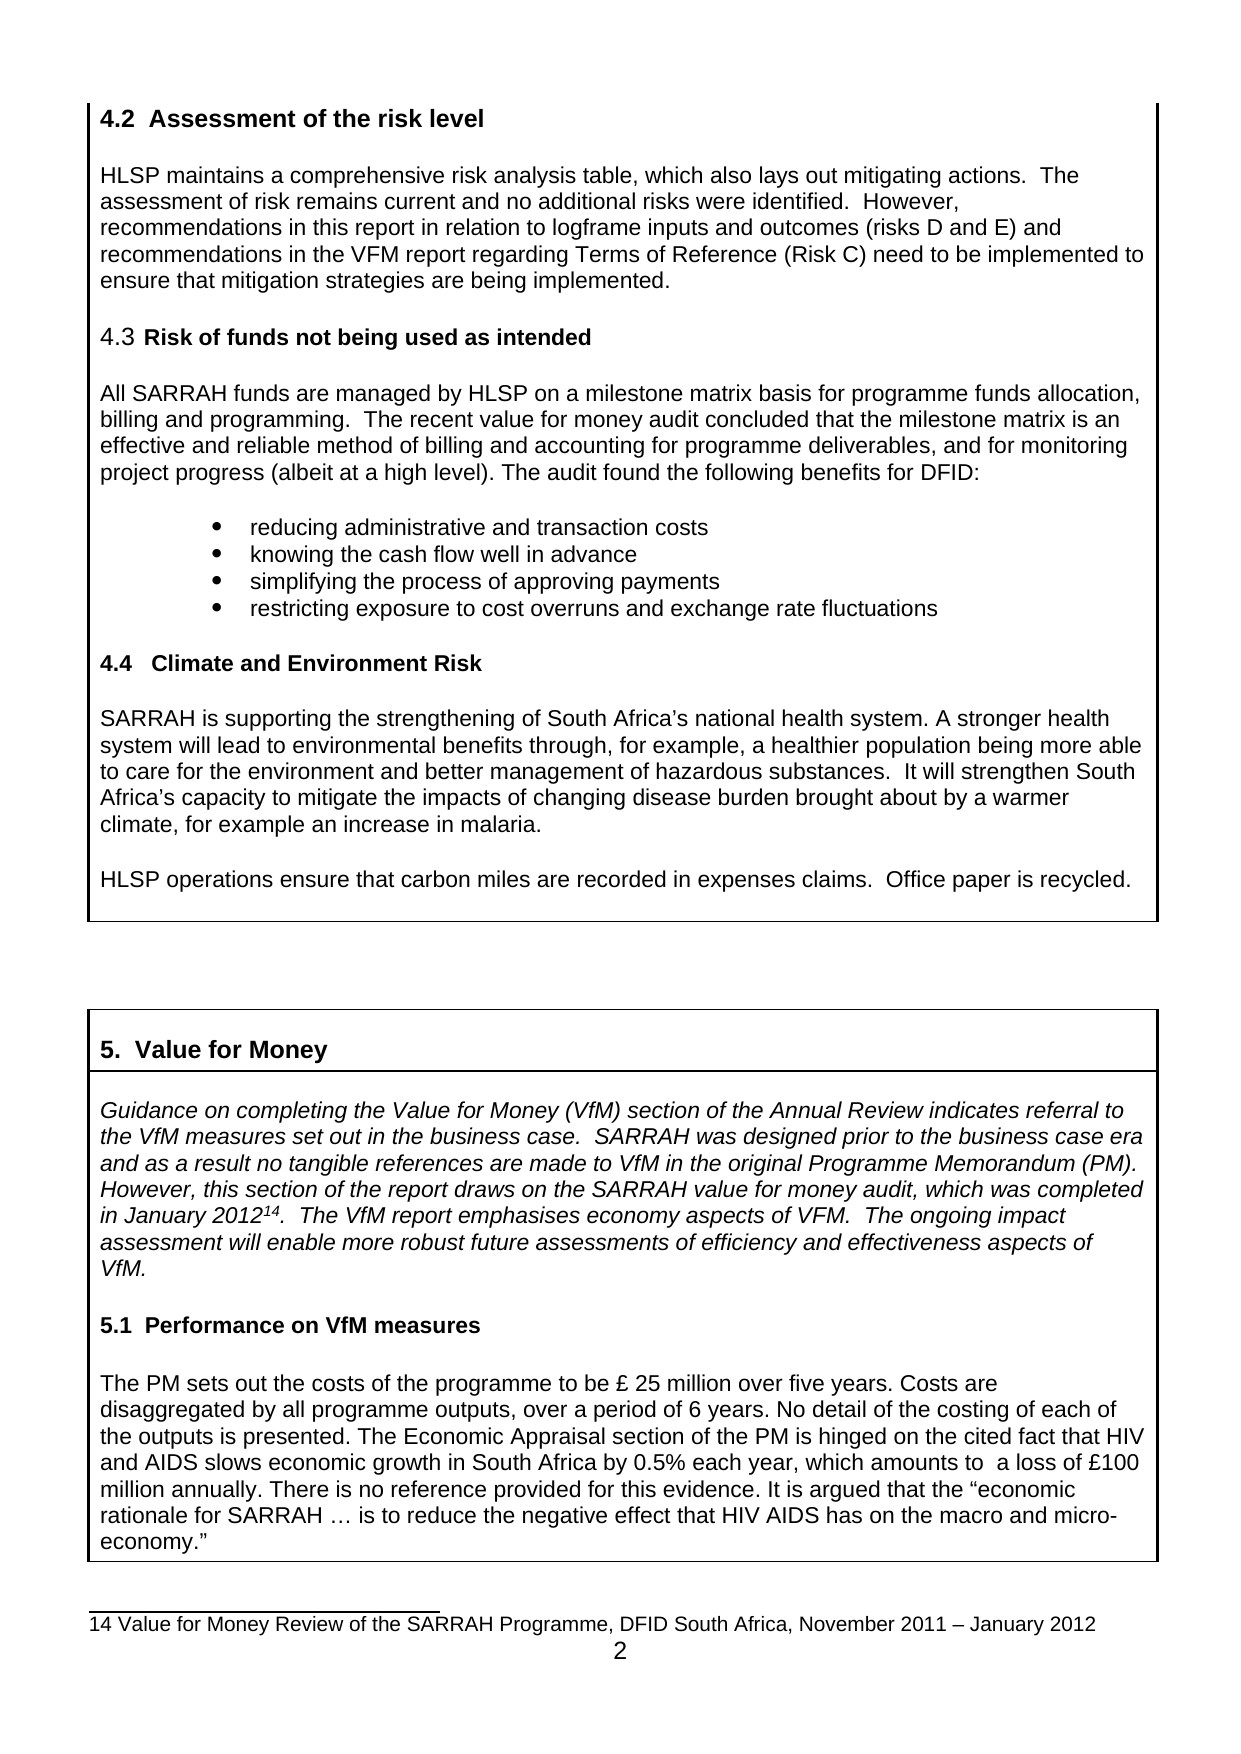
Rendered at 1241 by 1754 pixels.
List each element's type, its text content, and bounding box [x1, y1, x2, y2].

table_header 5. Value for Money [90, 1010, 1156, 1070]
table_cell Guidance on completing the Value for Money (VfM) section of the Annual Review indicates referral to the VfM measures set out in the business case. SARRAH was designed prior to the business case era and as a result no tangible references are made to VfM in the original Programme Memorandum (PM). However, this section of the report draws on the SARRAH value for money audit, which was completed in January 2012. The VfM report emphasises economy aspects of VFM. The ongoing impact assessment will enable more robust future assessments of efficiency and effectiveness aspects of VfM. 5.1 Performance on VfM measures The PM sets out the costs of the programme to be £ 25 million over five years. Costs are disaggregated by all programme outputs, over a period of 6 years. No detail of the costing of each of the outputs is presented. The Economic Appraisal section of the PM is hinged on the cited fact that HIV and AIDS slows economic growth in South Africa by 0.5% each year, which amounts to a loss of £100 million annually. There is no reference provided for this evidence. It is argued that the “economic rationale for SARRAH … is to reduce the negative effect that HIV AIDS has on the macro and micro-economy.” [90, 1072, 1156, 1561]
table_cell [90, 892, 1156, 921]
table_cell Risk of funds not being used as intended All SARRAH funds are managed by HLSP on a milestone matrix basis for programme funds allocation, billing and programming. The recent value for money audit concluded that the milestone matrix is an effective and reliable method of billing and accounting for programme deliverables, and for monitoring project progress (albeit at a high level). The audit found the following benefits for DFID: reducing administrative and transaction costs knowing the cash flow well in advance simplifying the process of approving payments restricting exposure to cost overruns and exchange rate fluctuations 4.4 Climate and Environment Risk SARRAH is supporting the strengthening of South Africa’s national health system. A stronger health system will lead to environmental benefits through, for example, a healthier population being more able to care for the environment and better management of hazardous substances. It will strengthen South Africa’s capacity to mitigate the impacts of changing disease burden brought about by a warmer climate, for example an increase in malaria. HLSP operations ensure that carbon miles are recorded in expenses claims. Office paper is recycled. [90, 294, 1156, 892]
table_cell 4.2 Assessment of the risk level HLSP maintains a comprehensive risk analysis table, which also lays out mitigating actions. The assessment of risk remains current and no additional risks were identified. However, recommendations in this report in relation to logframe inputs and outcomes (risks D and E) and recommendations in the VFM report regarding Terms of Reference (Risk C) need to be implemented to ensure that mitigation strategies are being implemented. [90, 103, 1156, 293]
